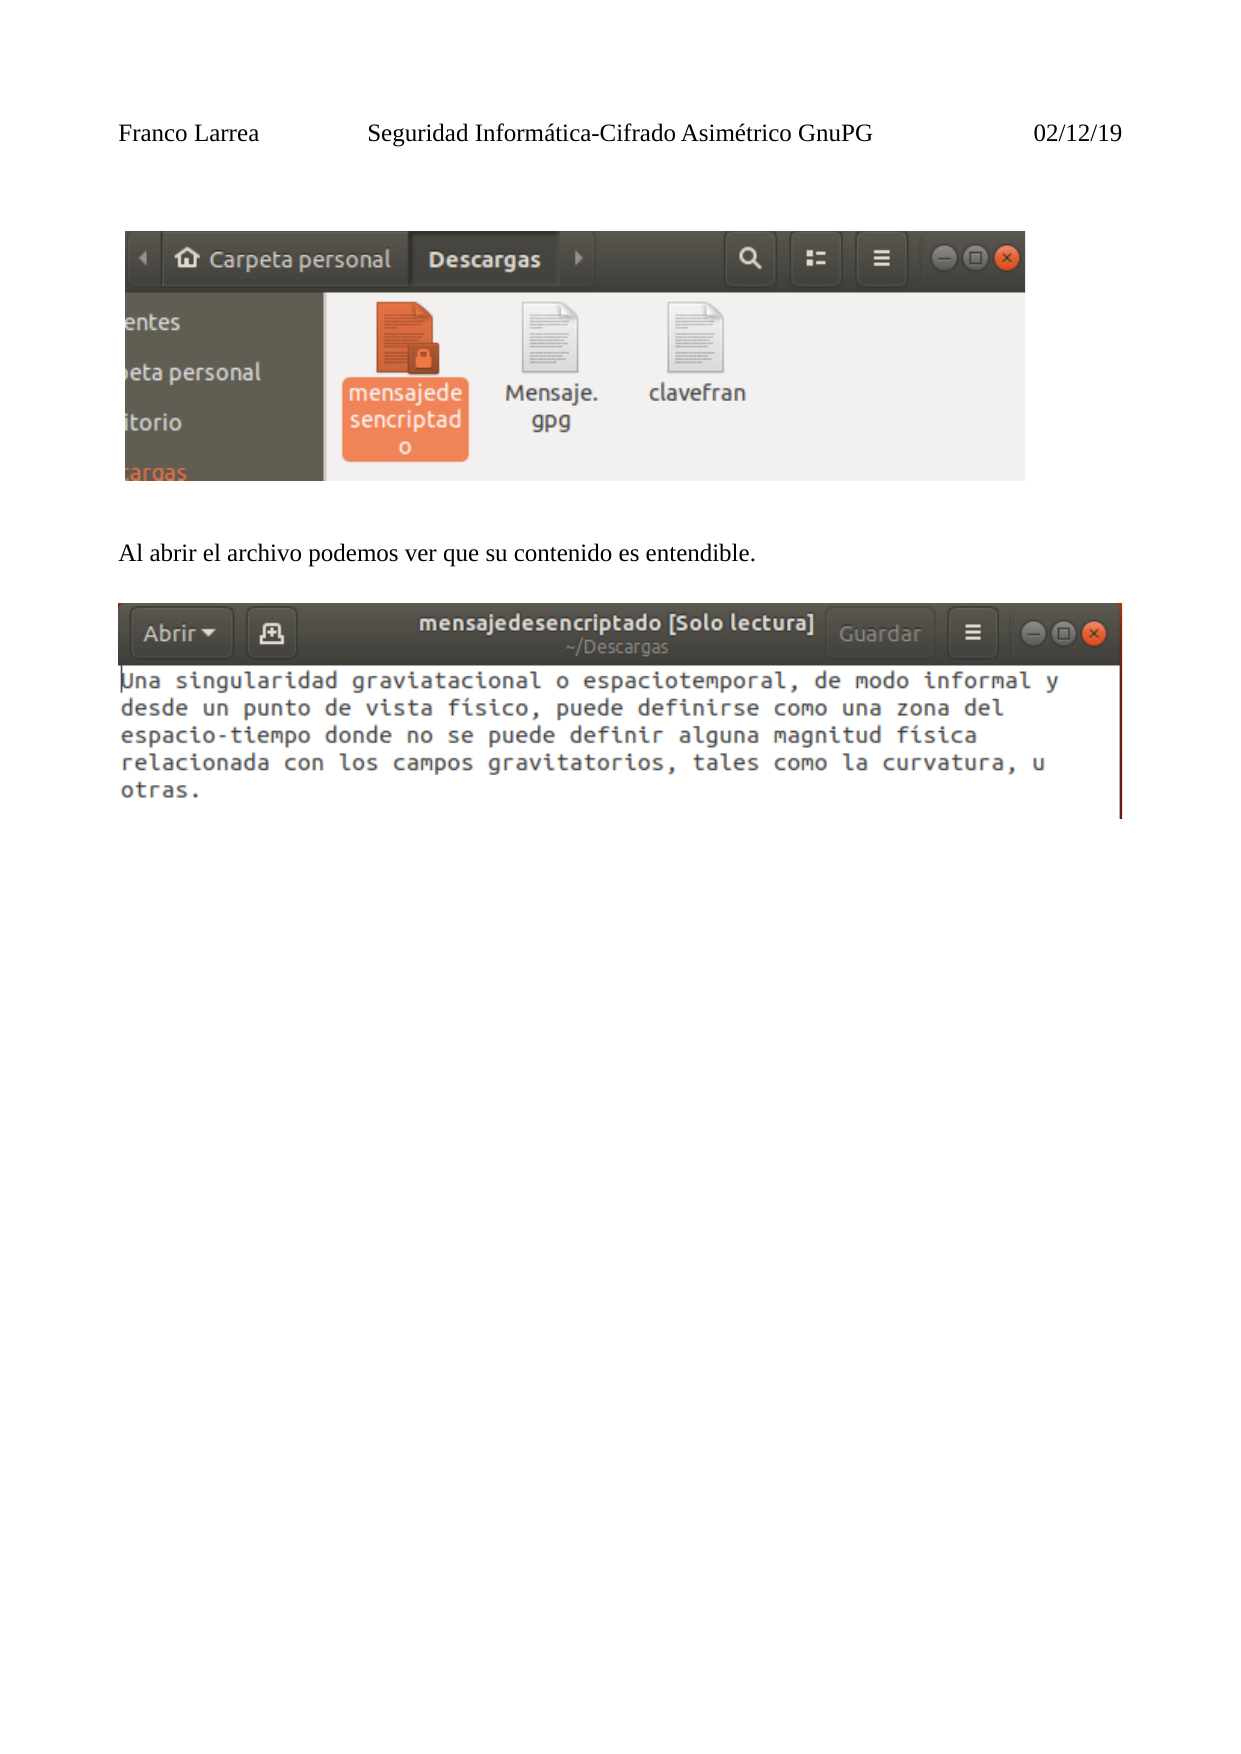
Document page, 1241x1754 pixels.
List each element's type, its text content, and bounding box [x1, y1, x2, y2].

text Al abrir el archivo podemos ver que su contenido es entendible. [118, 538, 1122, 567]
picture [118, 603, 1123, 819]
picture [125, 231, 1026, 481]
